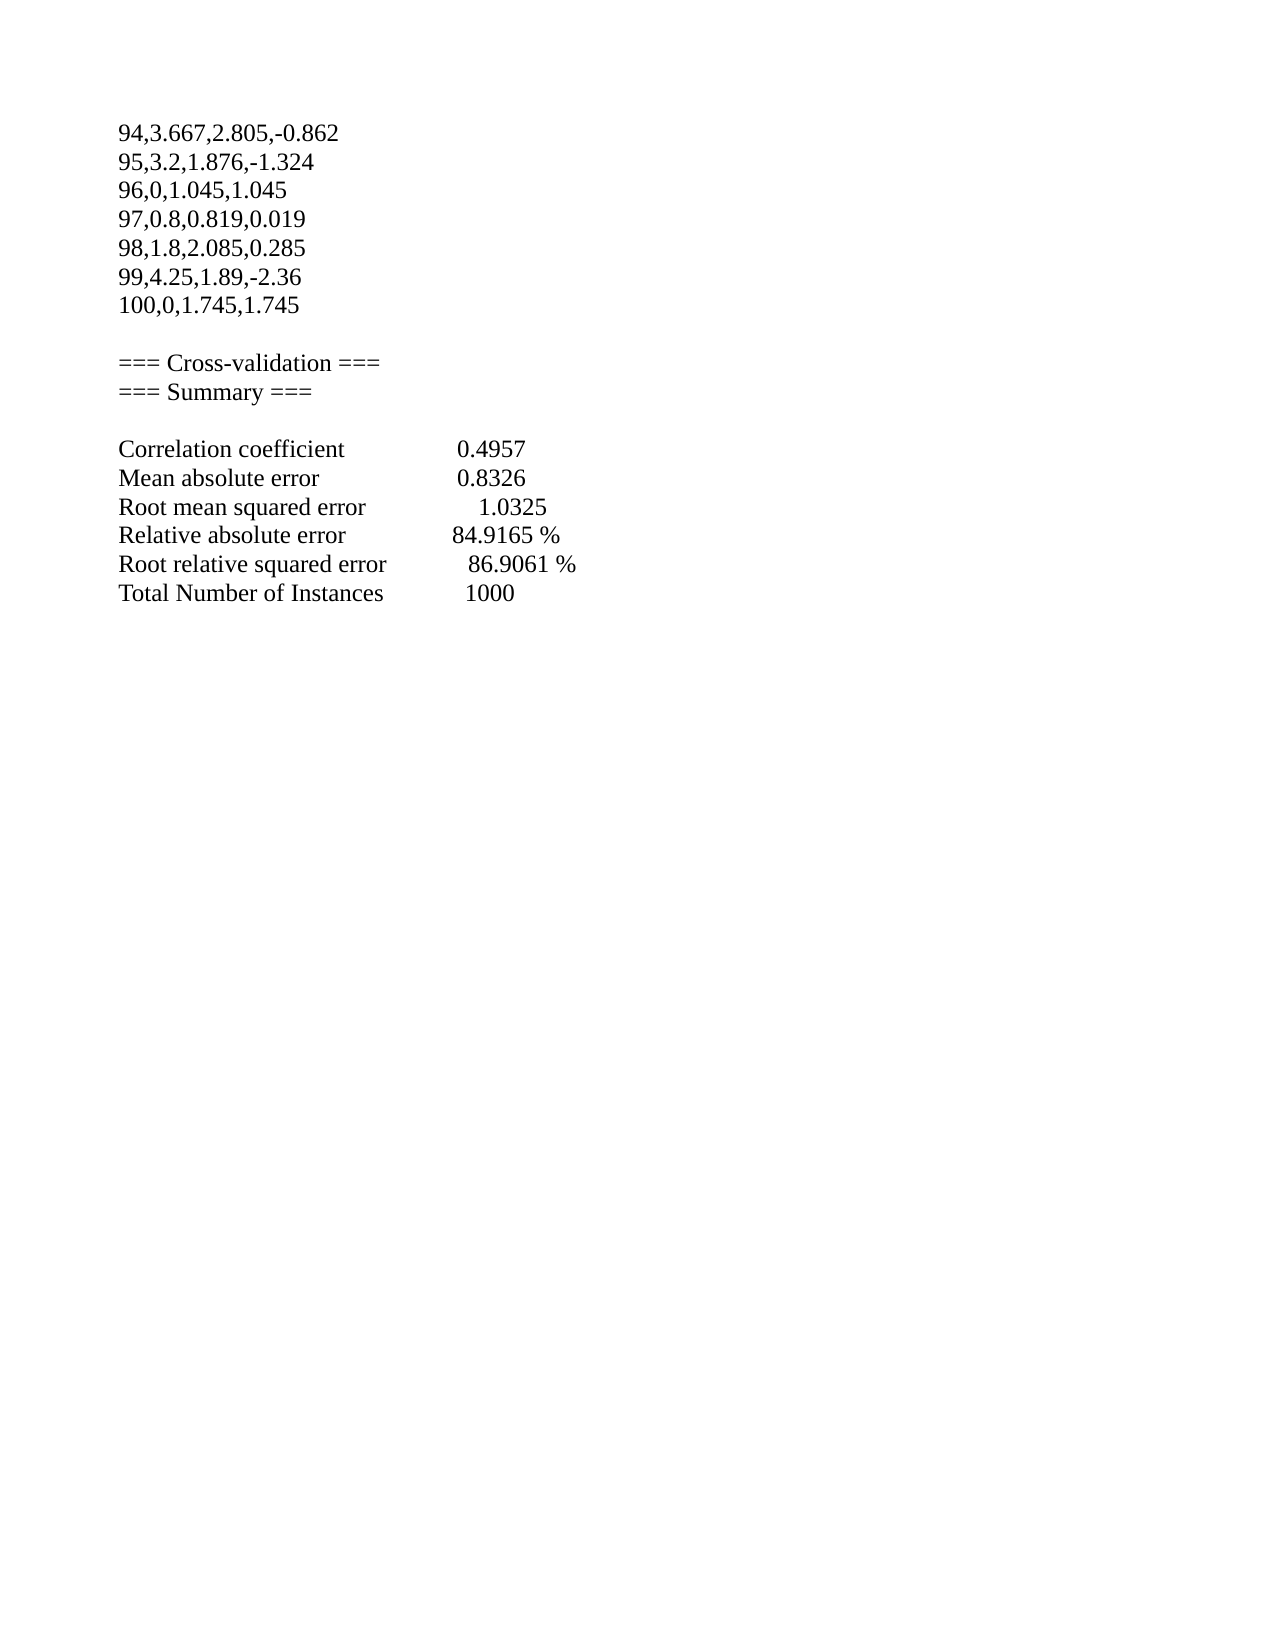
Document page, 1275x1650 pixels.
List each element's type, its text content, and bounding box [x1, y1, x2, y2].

text 97,0.8,0.819,0.019 [118, 204, 1157, 233]
text 96,0,1.045,1.045 [118, 176, 1157, 204]
text 95,3.2,1.876,-1.324 [118, 147, 1157, 176]
text Total Number of Instances 1000 [118, 578, 1157, 607]
text 94,3.667,2.805,-0.862 [118, 118, 1157, 147]
text Mean absolute error 0.8326 [118, 463, 1157, 492]
text === Summary === [118, 377, 1157, 406]
text Correlation coefficient 0.4957 [118, 434, 1157, 463]
text Root mean squared error 1.0325 [118, 492, 1157, 521]
text 98,1.8,2.085,0.285 [118, 233, 1157, 262]
text === Cross-validation === [118, 348, 1157, 377]
text Root relative squared error 86.9061 % [118, 549, 1157, 578]
text Relative absolute error 84.9165 % [118, 521, 1157, 549]
text 100,0,1.745,1.745 [118, 291, 1157, 319]
text 99,4.25,1.89,-2.36 [118, 262, 1157, 291]
